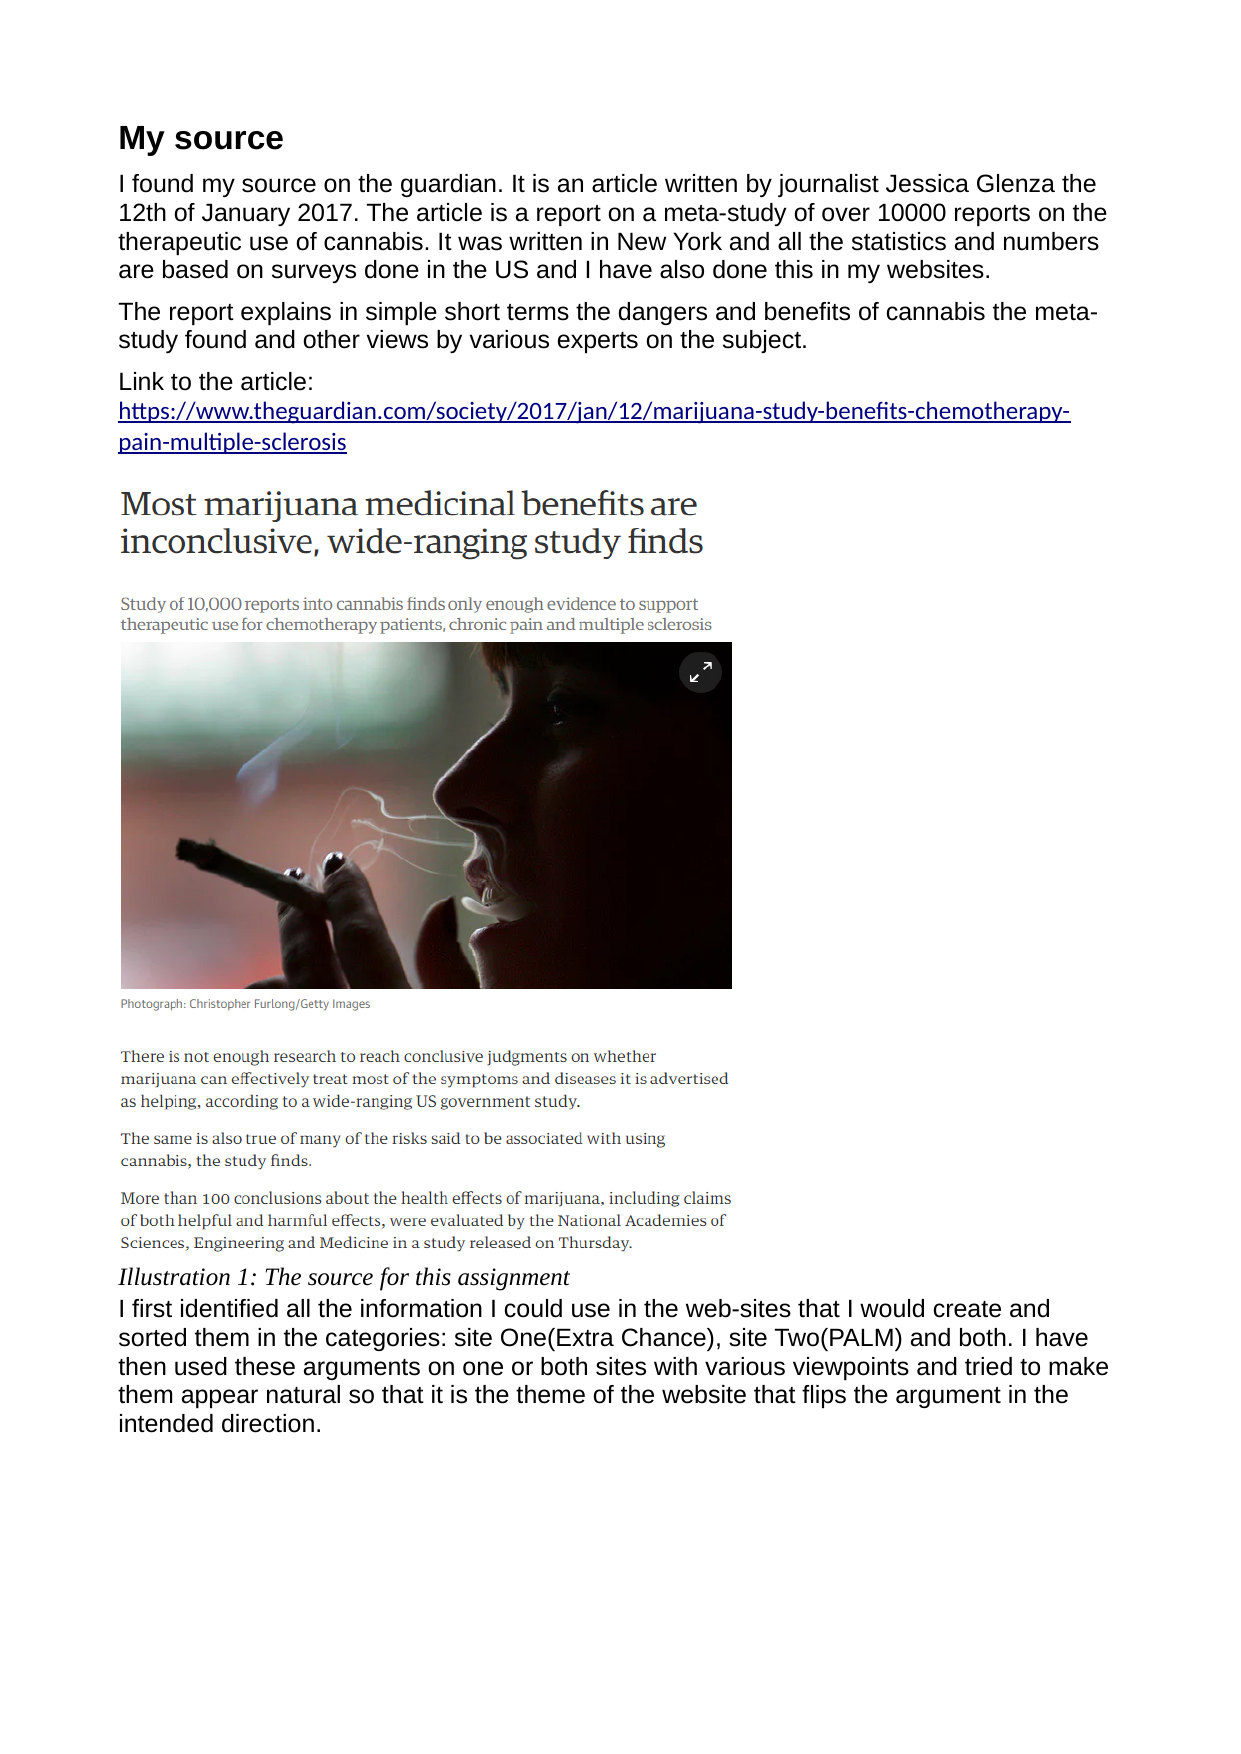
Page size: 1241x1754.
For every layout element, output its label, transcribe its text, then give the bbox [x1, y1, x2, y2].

text Illustration 1: The source for this assignment [118, 1262, 737, 1290]
text Link to the article: https://www.theguardian.com/society/2017/jan/12/marijuana-study-benefits-chemotherapy-pain-multiple-sclerosis [118, 367, 1122, 457]
subtitle My source [118, 118, 1122, 157]
text The report explains in simple short terms the dangers and benefits of cannabis the meta-study found and other views by various experts on the subject. [118, 297, 1122, 354]
text I first identified all the information I could use in the web-sites that I would create and sorted them in the categories: site One(Extra Chance), site Two(PALM) and both. I have then used these arguments on one or both sites with various viewpoints and tried to make them appear natural so that it is the theme of the website that flips the argument in the intended direction. [118, 1294, 1122, 1438]
text I found my source on the guardian. It is an article written by journalist Jessica Glenza the 12th of January 2017. The article is a report on a meta-study of over 10000 reports on the therapeutic use of cannabis. It was written in New York and all the statistics and numbers are based on surveys done in the US and I have also done this in my websites. [118, 169, 1122, 284]
